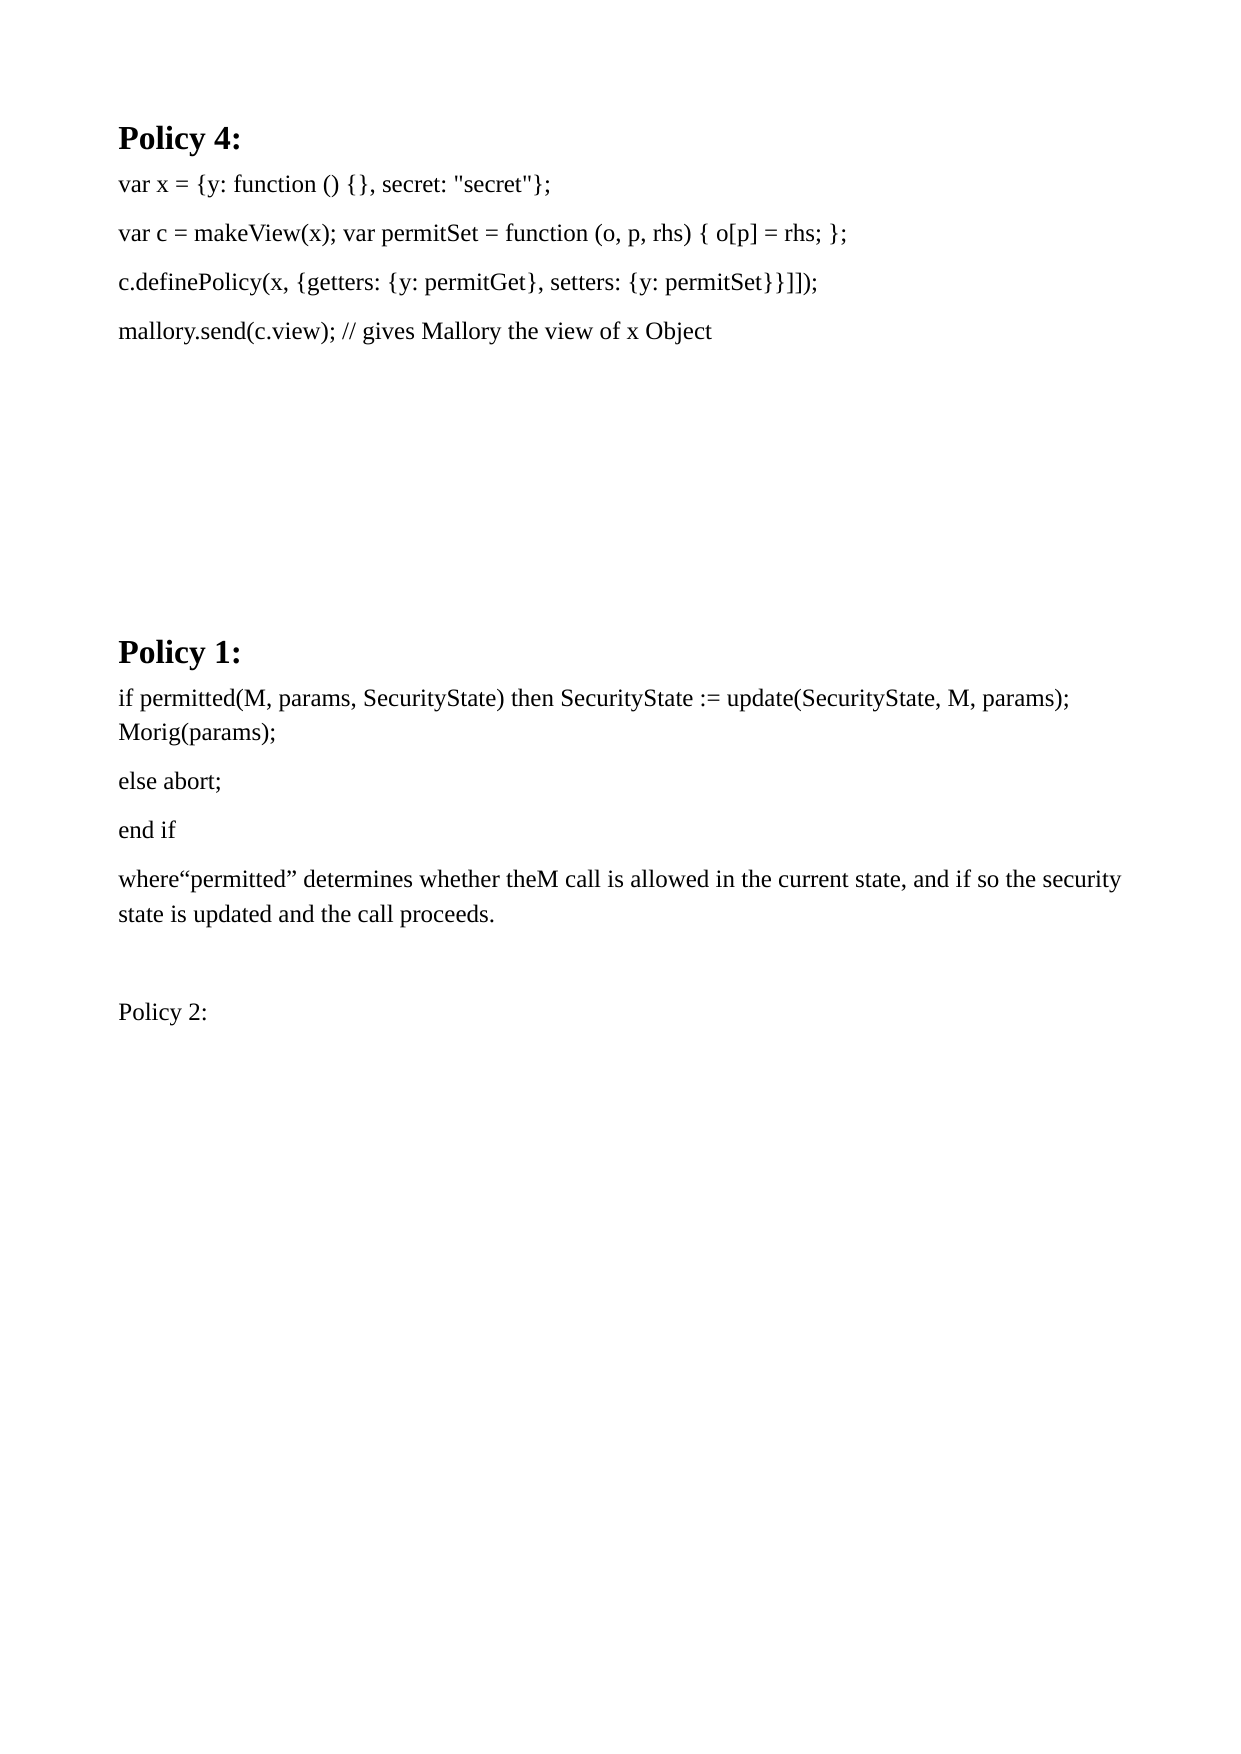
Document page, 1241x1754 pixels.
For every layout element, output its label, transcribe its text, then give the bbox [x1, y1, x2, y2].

text end if [118, 815, 1122, 844]
subtitle Policy 1: [118, 632, 1122, 670]
text if permitted(M, params, SecurityState) then SecurityState := update(SecurityState, M, params); Morig(params); [118, 683, 1122, 746]
text c.definePolicy(x, {getters: {y: permitGet}, setters: {y: permitSet}}]]); [118, 267, 1122, 296]
text mallory.send(c.view); // gives Mallory the view of x Object [118, 316, 1122, 345]
text Policy 2: [118, 997, 1122, 1026]
subtitle Policy 4: [118, 118, 1122, 157]
text else abort; [118, 766, 1122, 795]
text var c = makeView(x); var permitSet = function (o, p, rhs) { o[p] = rhs; }; [118, 218, 1122, 247]
text where“permitted” determines whether theM call is allowed in the current state, and if so the security state is updated and the call proceeds. [118, 864, 1122, 928]
text var x = {y: function () {}, secret: "secret"}; [118, 169, 1122, 198]
